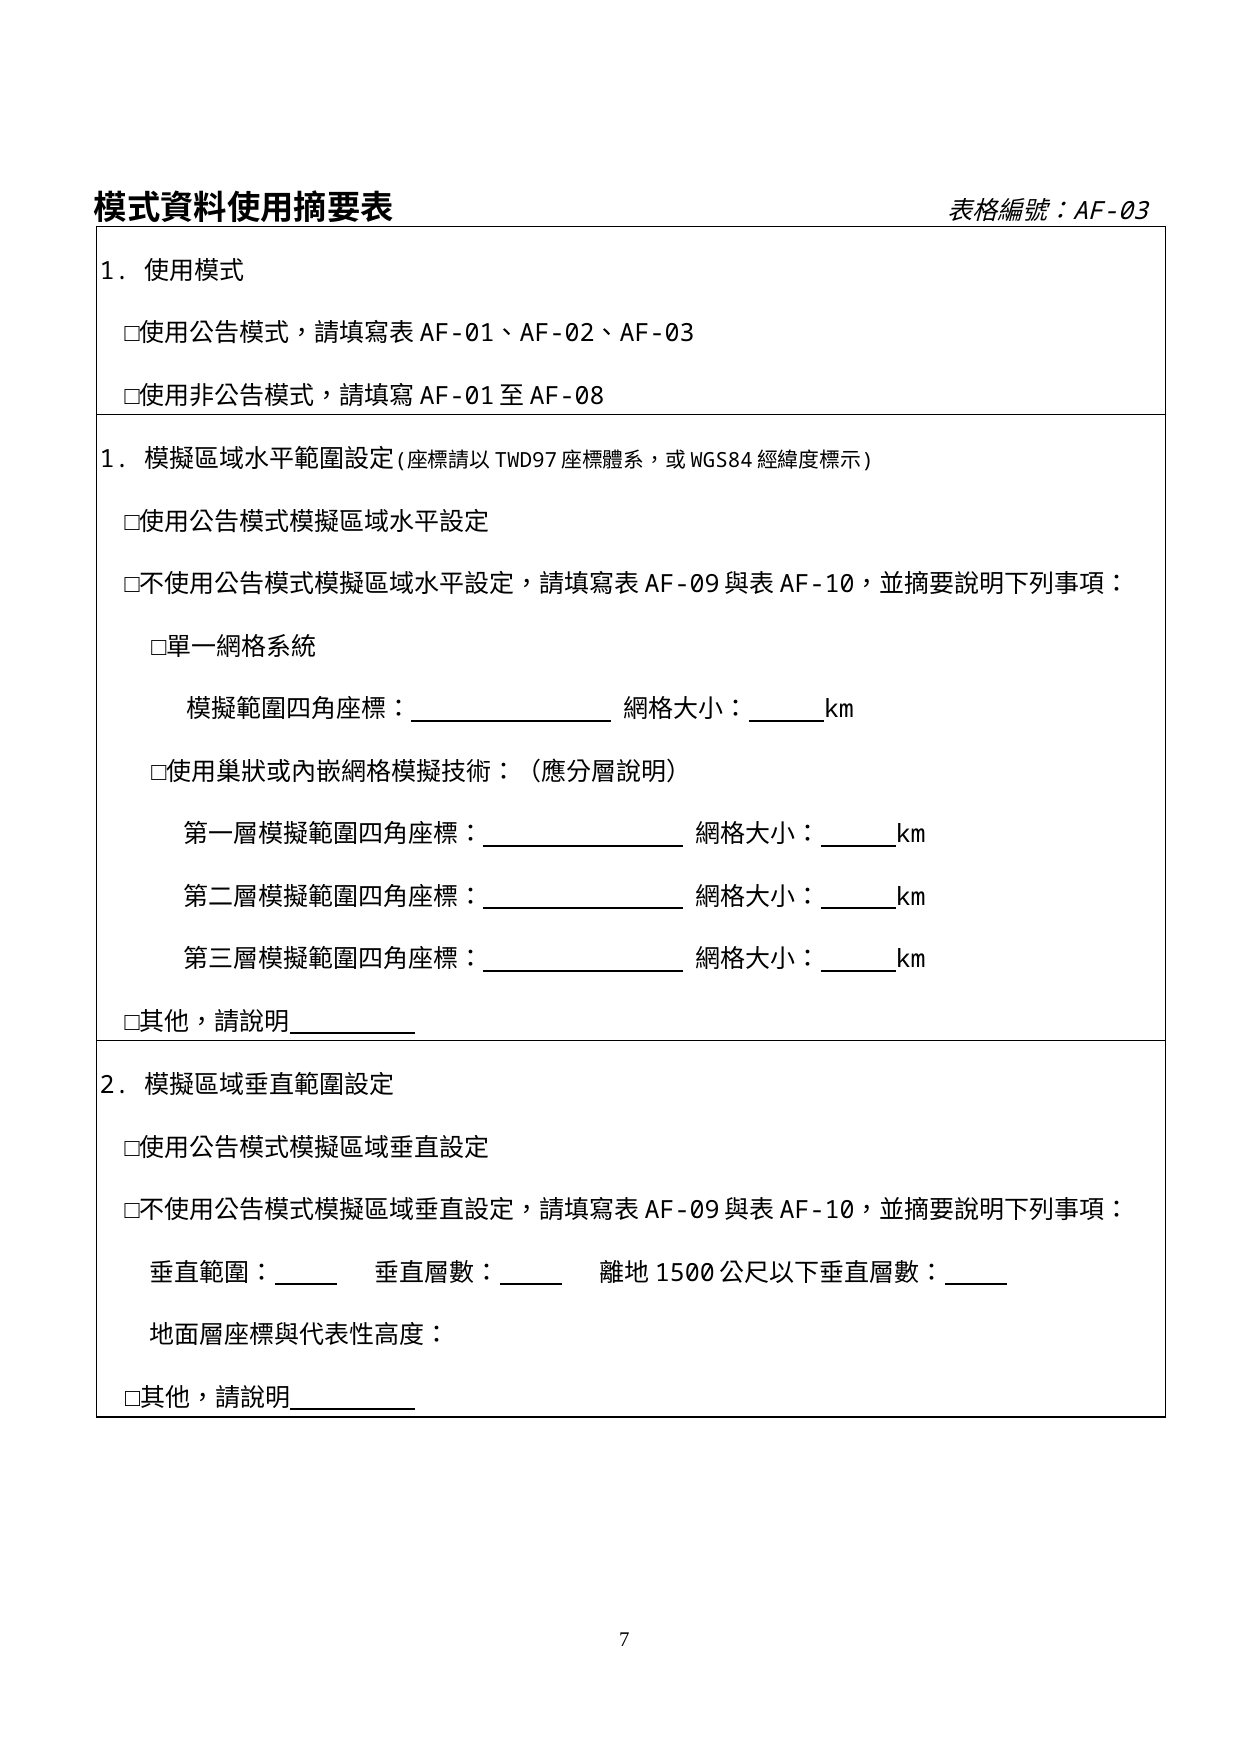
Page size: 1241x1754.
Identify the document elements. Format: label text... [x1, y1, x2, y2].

text 模式資料使用摘要表 表格編號：AF-03 [93, 163, 1162, 226]
table_cell 2. 模擬區域垂直範圍設定 □使用公告模式模擬區域垂直設定 □不使用公告模式模擬區域垂直設定，請填寫表AF-09與表AF-10，並摘要說明下列事項： 垂直範圍： 垂直層數： 離地1500公尺以下垂直層數： 地面層座標與代表性高度： □其他，請說明 [97, 1041, 1165, 1416]
table_cell 1. 模擬區域水平範圍設定(座標請以TWD97座標體系，或WGS84經緯度標示) □使用公告模式模擬區域水平設定 □不使用公告模式模擬區域水平設定，請填寫表AF-09與表AF-10，並摘要說明下列事項： □單一網格系統 模擬範圍四角座標： 網格大小： km □使用巢狀或內嵌網格模擬技術：（應分層說明） 第一層模擬範圍四角座標： 網格大小： km 第二層模擬範圍四角座標： 網格大小： km 第三層模擬範圍四角座標： 網格大小： km □其他，請說明 [97, 415, 1165, 1040]
table_header 1. 使用模式 □使用公告模式，請填寫表AF-01、AF-02、AF-03 □使用非公告模式，請填寫AF-01至AF-08 [97, 227, 1165, 414]
